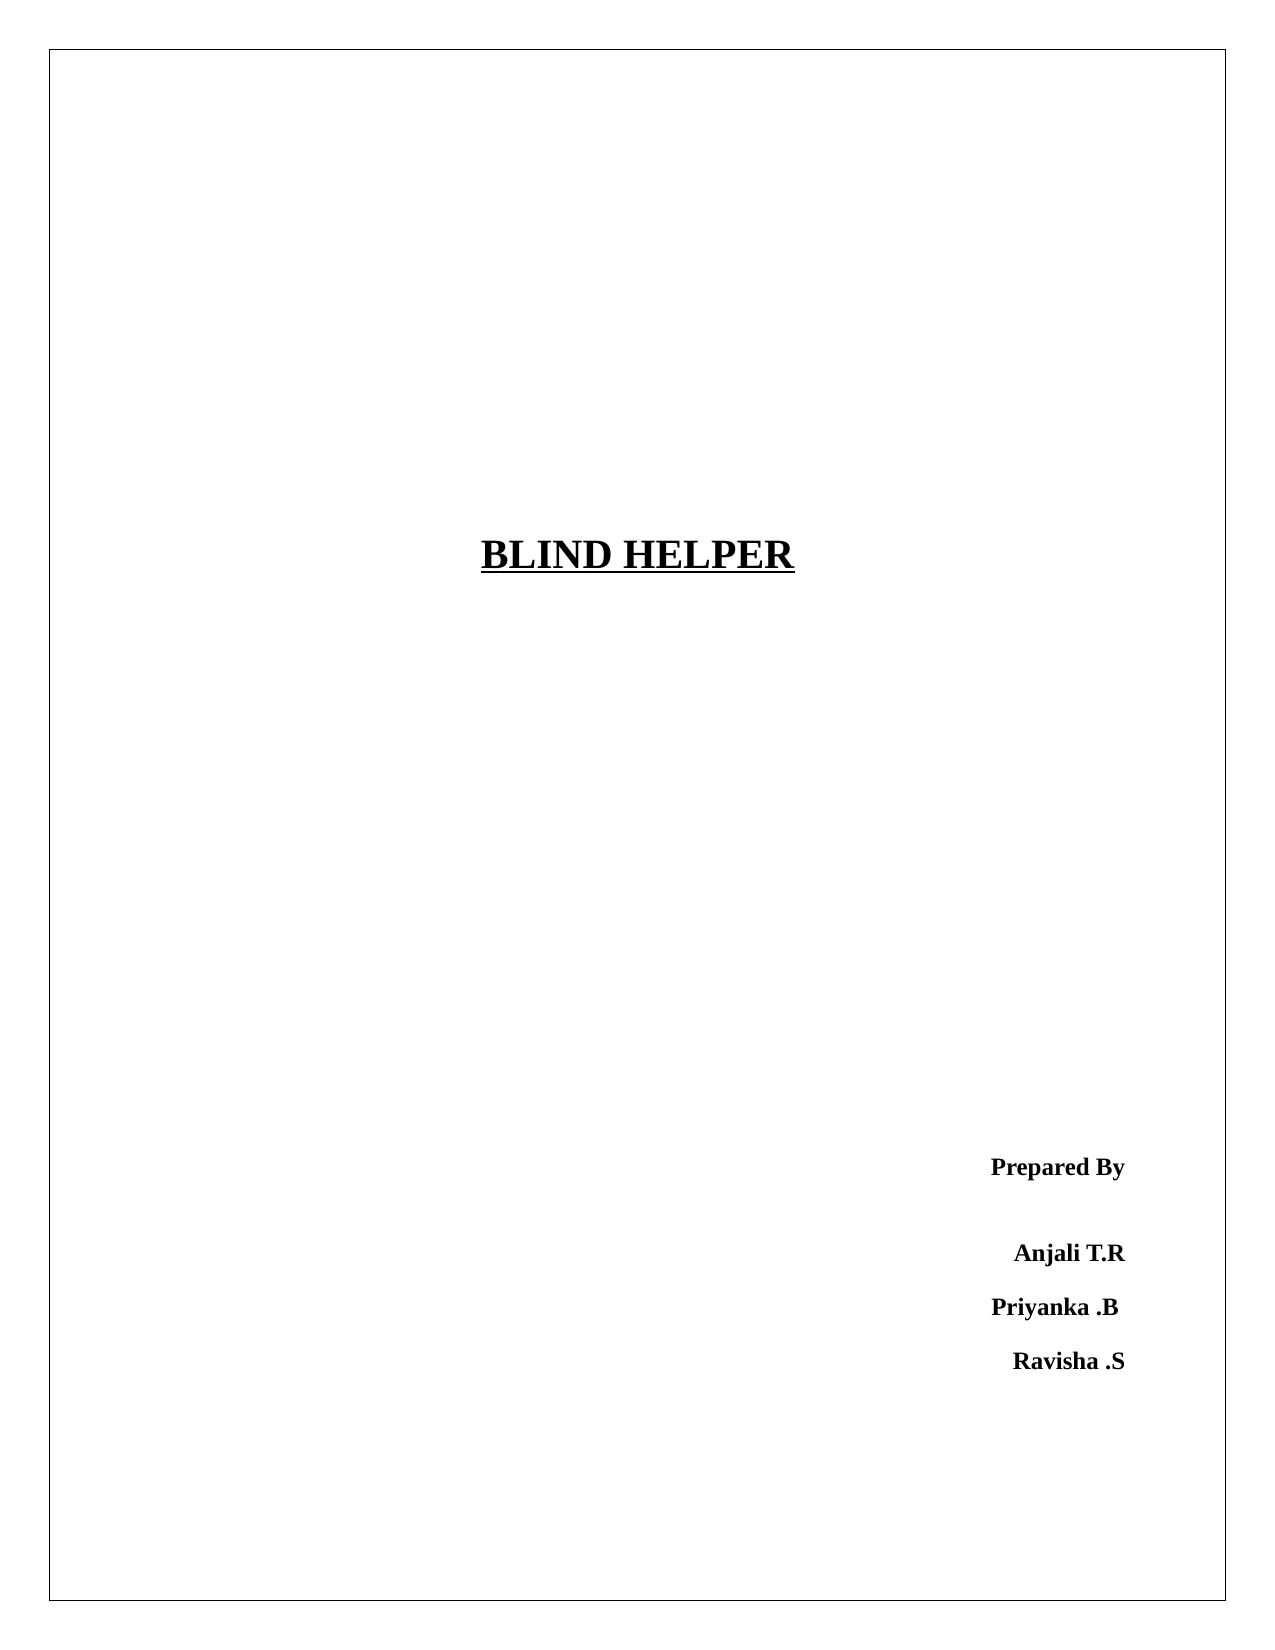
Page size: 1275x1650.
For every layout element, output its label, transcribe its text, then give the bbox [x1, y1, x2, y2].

text Ravisha .S [150, 1346, 1125, 1375]
text Prepared By [150, 1152, 1125, 1213]
text Anjali T.R [150, 1238, 1125, 1267]
text Priyanka .B [150, 1292, 1125, 1321]
text BLIND HELPER [150, 530, 1125, 578]
